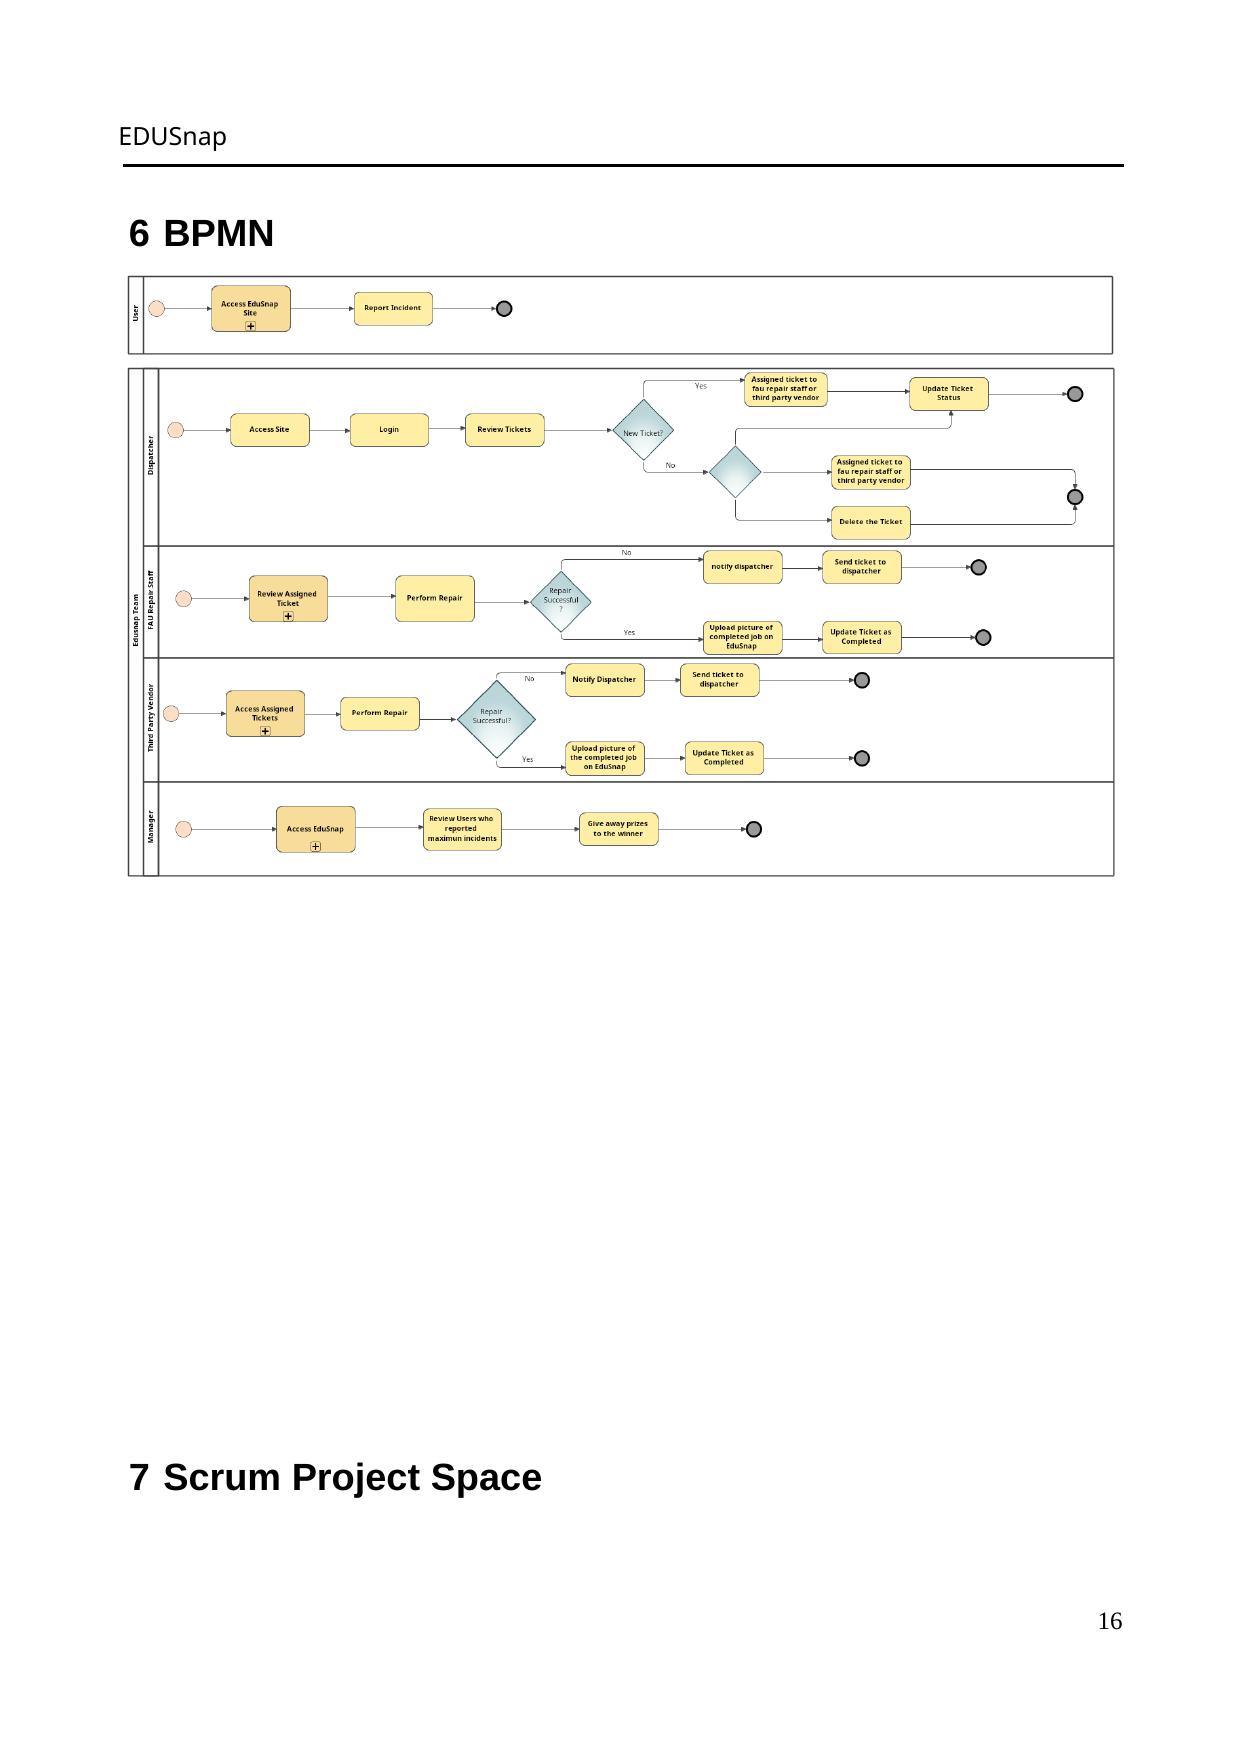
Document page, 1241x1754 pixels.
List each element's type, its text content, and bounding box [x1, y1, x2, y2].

subtitle Scrum Project Space [118, 1455, 1122, 1499]
picture [118, 267, 1123, 885]
subtitle BPMN [118, 211, 1122, 254]
